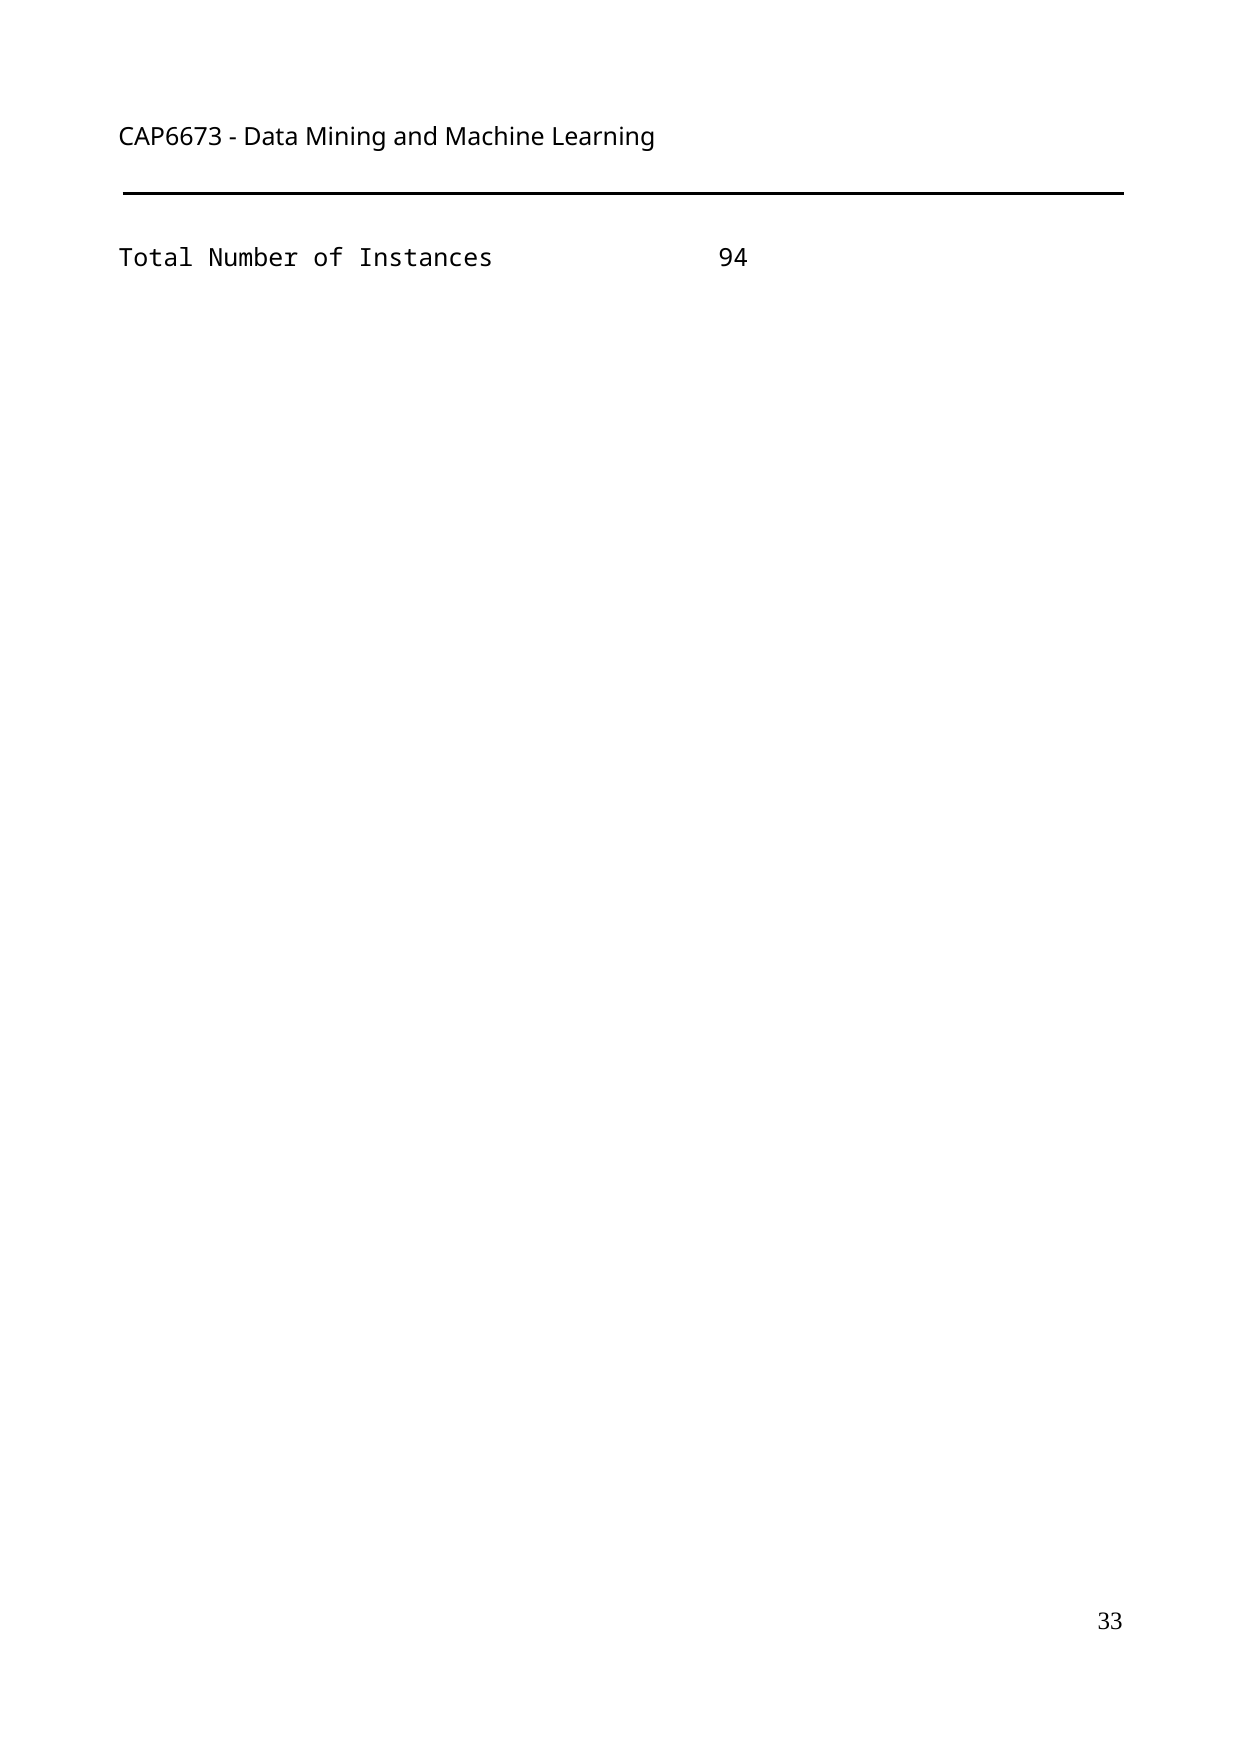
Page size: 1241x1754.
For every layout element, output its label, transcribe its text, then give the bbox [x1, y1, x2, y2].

text Total Number of Instances 94 [118, 240, 1122, 274]
